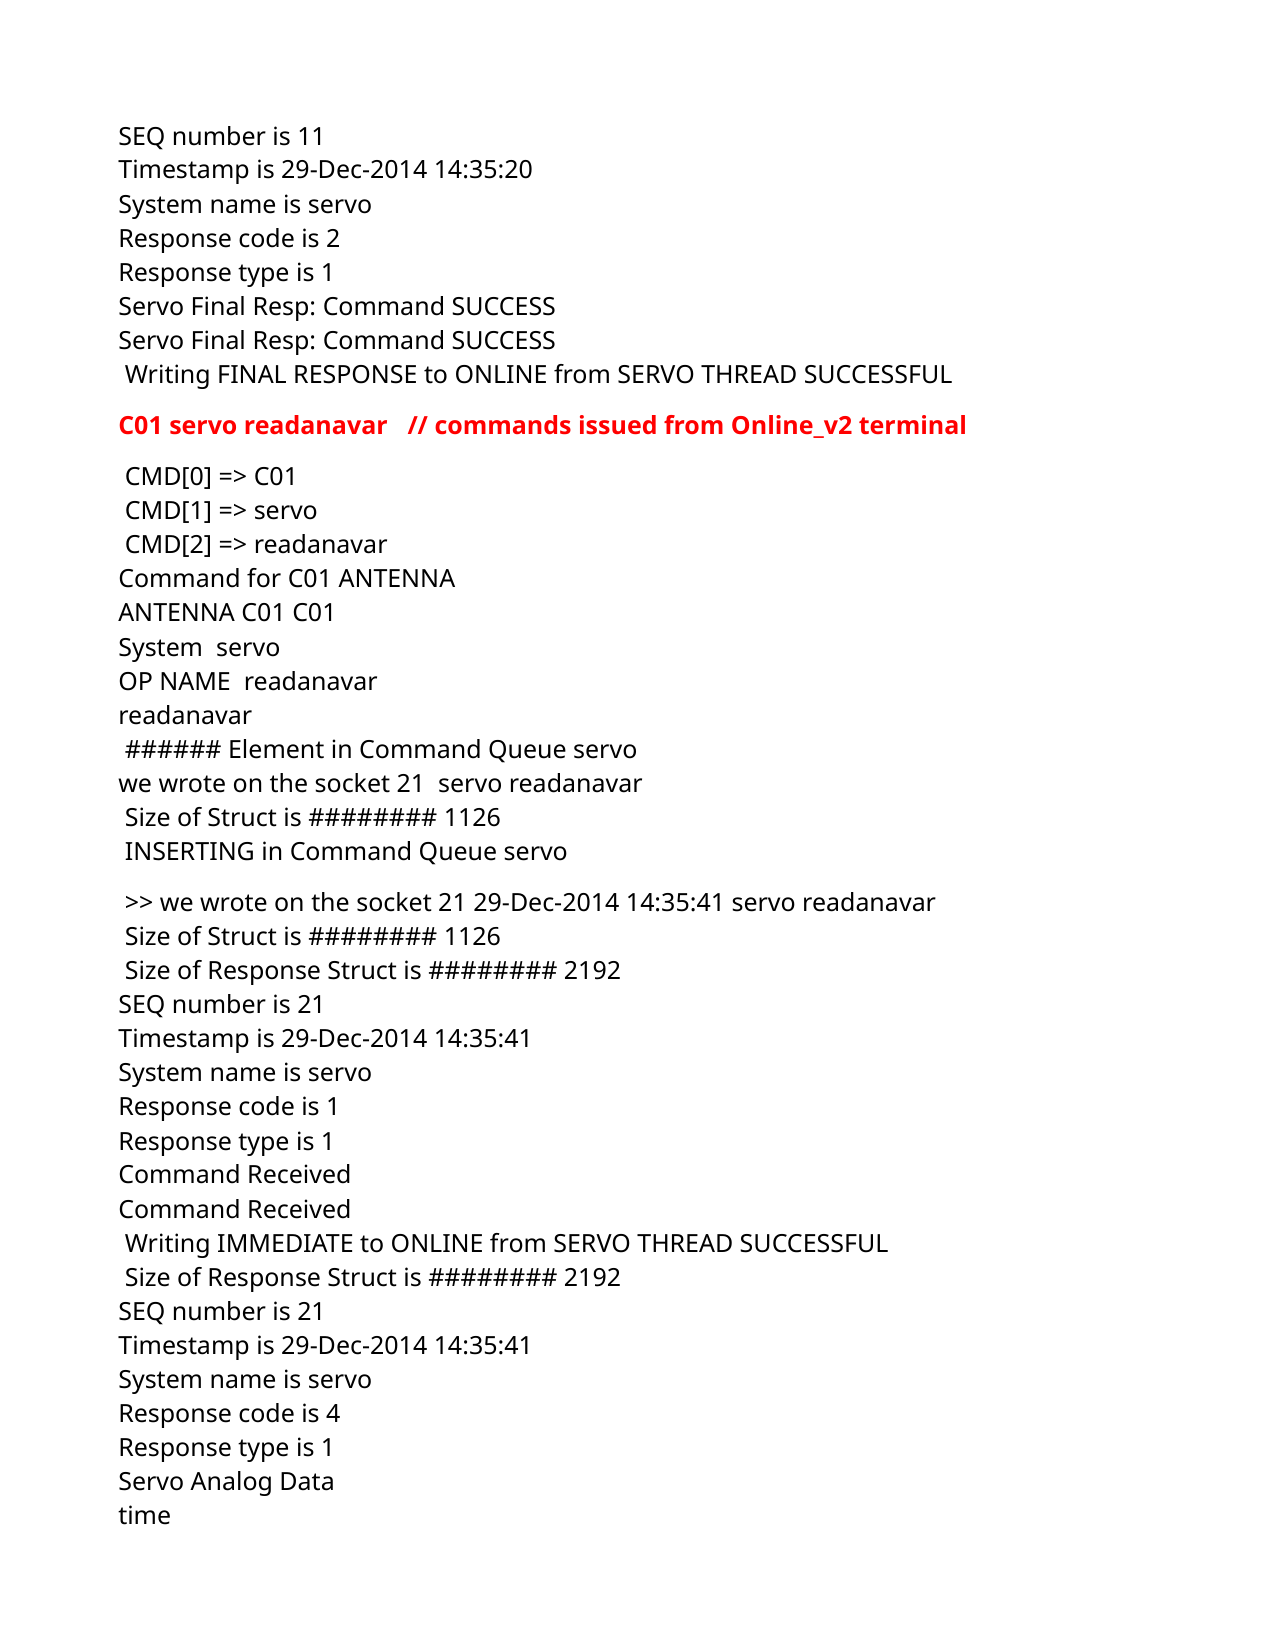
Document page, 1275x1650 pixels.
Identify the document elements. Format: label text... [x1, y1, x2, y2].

text Timestamp is 29-Dec-2014 14:35:41 [118, 1021, 1157, 1055]
text Servo Final Resp: Command SUCCESS [118, 322, 1157, 357]
text CMD[2] => readanavar [118, 527, 1157, 561]
text C01 servo readanavar // commands issued from Online_v2 terminal [118, 408, 1157, 442]
text Size of Struct is ######## 1126 [118, 799, 1157, 833]
text Writing FINAL RESPONSE to ONLINE from SERVO THREAD SUCCESSFUL [118, 357, 1157, 391]
text Response code is 1 [118, 1089, 1157, 1123]
text Response code is 4 [118, 1396, 1157, 1430]
text System servo [118, 629, 1157, 663]
text System name is servo [118, 186, 1157, 220]
text Response type is 1 [118, 1123, 1157, 1157]
text Command for C01 ANTENNA [118, 561, 1157, 595]
text we wrote on the socket 21 servo readanavar [118, 765, 1157, 799]
text SEQ number is 11 [118, 118, 1157, 152]
text OP NAME readanavar [118, 663, 1157, 697]
text Servo Final Resp: Command SUCCESS [118, 288, 1157, 322]
text time [118, 1498, 1157, 1532]
text CMD[0] => C01 [118, 459, 1157, 493]
text Writing IMMEDIATE to ONLINE from SERVO THREAD SUCCESSFUL [118, 1225, 1157, 1259]
text Response type is 1 [118, 1430, 1157, 1464]
text Response code is 2 [118, 220, 1157, 254]
text Servo Analog Data [118, 1464, 1157, 1498]
text INSERTING in Command Queue servo [118, 833, 1157, 868]
text ANTENNA C01 C01 [118, 595, 1157, 629]
text Size of Response Struct is ######## 2192 [118, 953, 1157, 987]
text ###### Element in Command Queue servo [118, 731, 1157, 765]
text SEQ number is 21 [118, 1293, 1157, 1327]
text Command Received [118, 1191, 1157, 1225]
text Command Received [118, 1157, 1157, 1191]
text Size of Struct is ######## 1126 [118, 919, 1157, 953]
text Size of Response Struct is ######## 2192 [118, 1259, 1157, 1293]
text Timestamp is 29-Dec-2014 14:35:20 [118, 152, 1157, 186]
text Timestamp is 29-Dec-2014 14:35:41 [118, 1327, 1157, 1362]
text >> we wrote on the socket 21 29-Dec-2014 14:35:41 servo readanavar [118, 885, 1157, 919]
text SEQ number is 21 [118, 987, 1157, 1021]
text readanavar [118, 697, 1157, 731]
text Response type is 1 [118, 254, 1157, 288]
text CMD[1] => servo [118, 493, 1157, 527]
text System name is servo [118, 1362, 1157, 1396]
text System name is servo [118, 1055, 1157, 1089]
